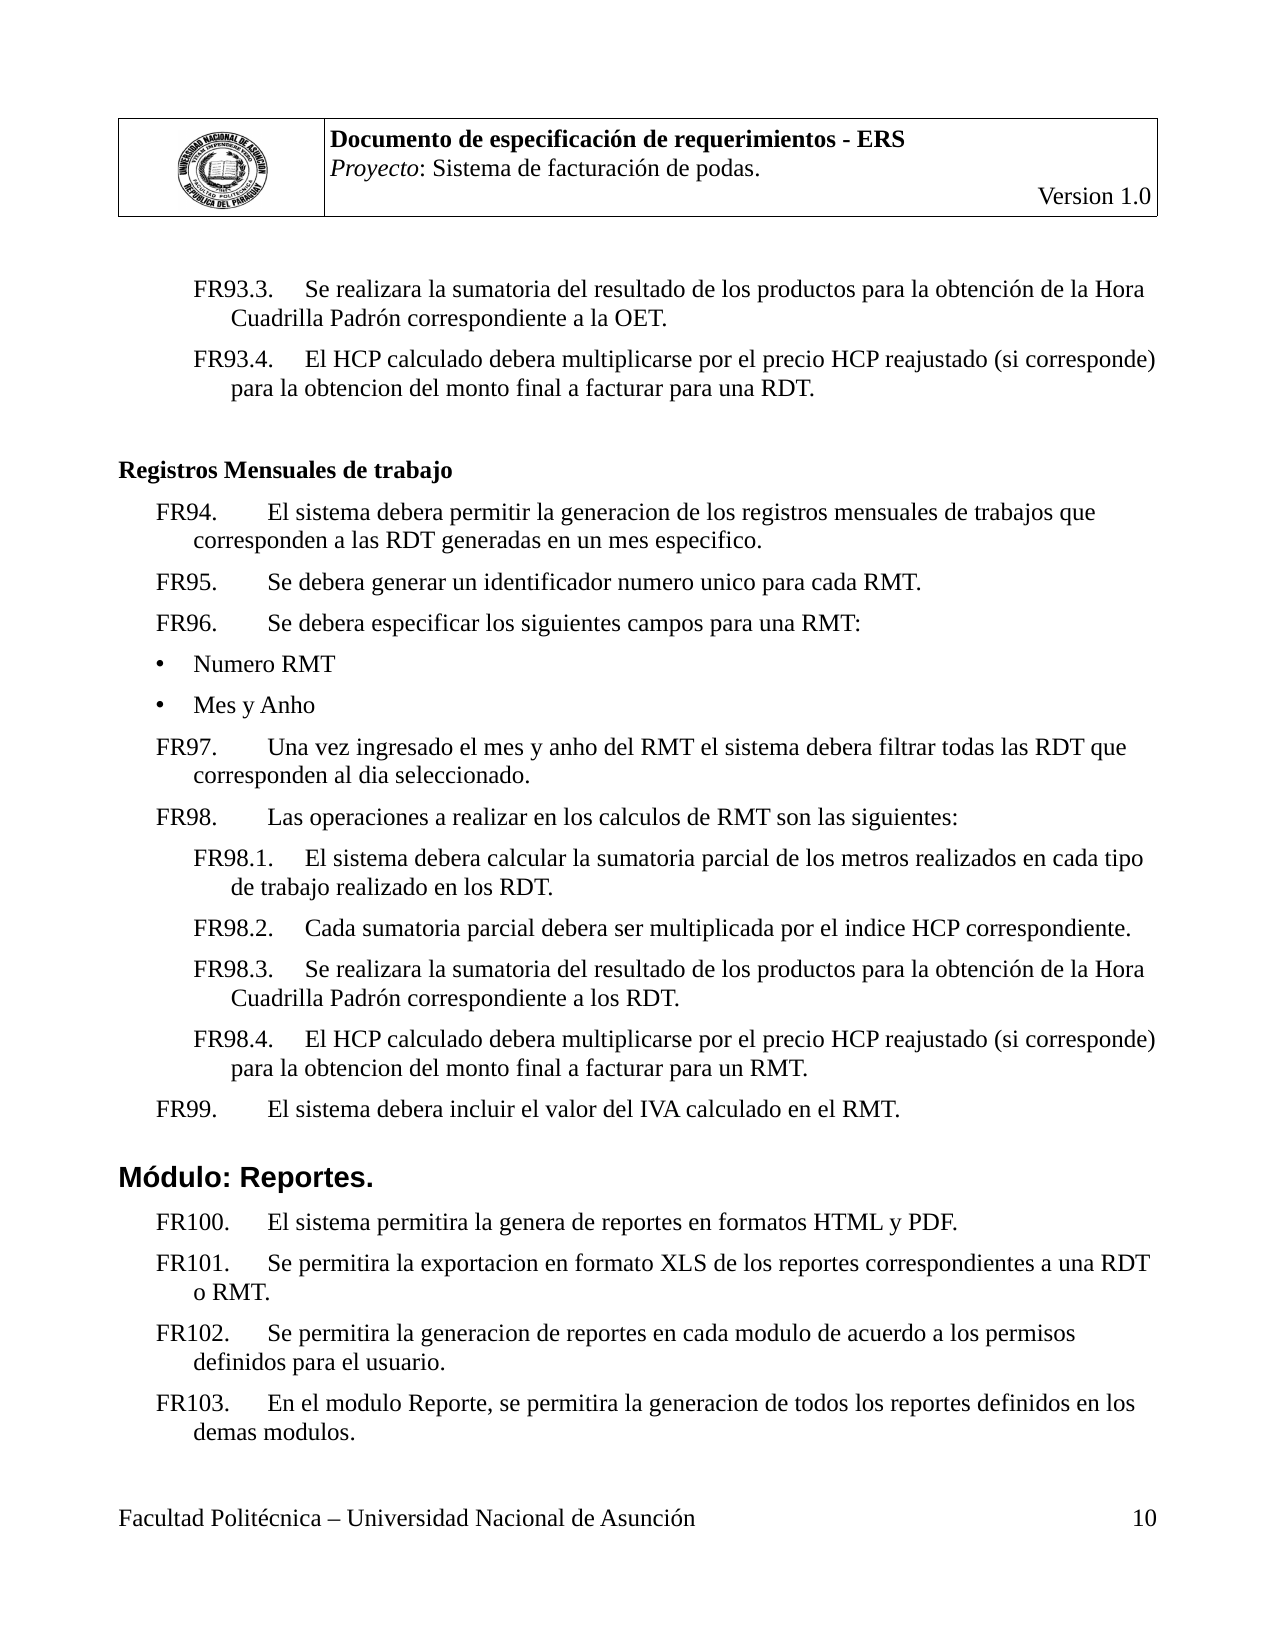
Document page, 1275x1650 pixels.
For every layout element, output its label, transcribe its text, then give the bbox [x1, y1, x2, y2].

list Se debera especificar los siguientes campos para una RMT: [156, 608, 1157, 637]
subtitle Módulo: Reportes. [118, 1161, 1157, 1194]
list Se permitira la exportacion en formato XLS de los reportes correspondientes a una RDT o RMT. [156, 1248, 1157, 1305]
list Se permitira la generacion de reportes en cada modulo de acuerdo a los permisos definidos para el usuario. [156, 1318, 1157, 1375]
list El sistema debera incluir el valor del IVA calculado en el RMT. [156, 1094, 1157, 1123]
list El HCP calculado debera multiplicarse por el precio HCP reajustado (si corresponde) para la obtencion del monto final a facturar para una RDT. [193, 344, 1157, 402]
list En el modulo Reporte, se permitira la generacion de todos los reportes definidos en los demas modulos. [156, 1388, 1157, 1445]
list Cada sumatoria parcial debera ser multiplicada por el indice HCP correspondiente. [193, 913, 1157, 942]
list Una vez ingresado el mes y anho del RMT el sistema debera filtrar todas las RDT que corresponden al dia seleccionado. [156, 732, 1157, 789]
list El sistema permitira la genera de reportes en formatos HTML y PDF. [156, 1207, 1157, 1235]
picture [177, 130, 271, 213]
list El sistema debera calcular la sumatoria parcial de los metros realizados en cada tipo de trabajo realizado en los RDT. [193, 843, 1157, 901]
list El sistema debera permitir la generacion de los registros mensuales de trabajos que corresponden a las RDT generadas en un mes especifico. [156, 497, 1157, 554]
text Registros Mensuales de trabajo [118, 456, 1157, 484]
list Se realizara la sumatoria del resultado de los productos para la obtención de la Hora Cuadrilla Padrón correspondiente a la OET. [193, 274, 1157, 332]
list Se debera generar un identificador numero unico para cada RMT. [156, 567, 1157, 596]
list Numero RMT [156, 649, 1157, 678]
list Las operaciones a realizar en los calculos de RMT son las siguientes: [156, 802, 1157, 831]
list El HCP calculado debera multiplicarse por el precio HCP reajustado (si corresponde) para la obtencion del monto final a facturar para un RMT. [193, 1024, 1157, 1082]
list Mes y Anho [156, 691, 1157, 719]
list Se realizara la sumatoria del resultado de los productos para la obtención de la Hora Cuadrilla Padrón correspondiente a los RDT. [193, 954, 1157, 1012]
